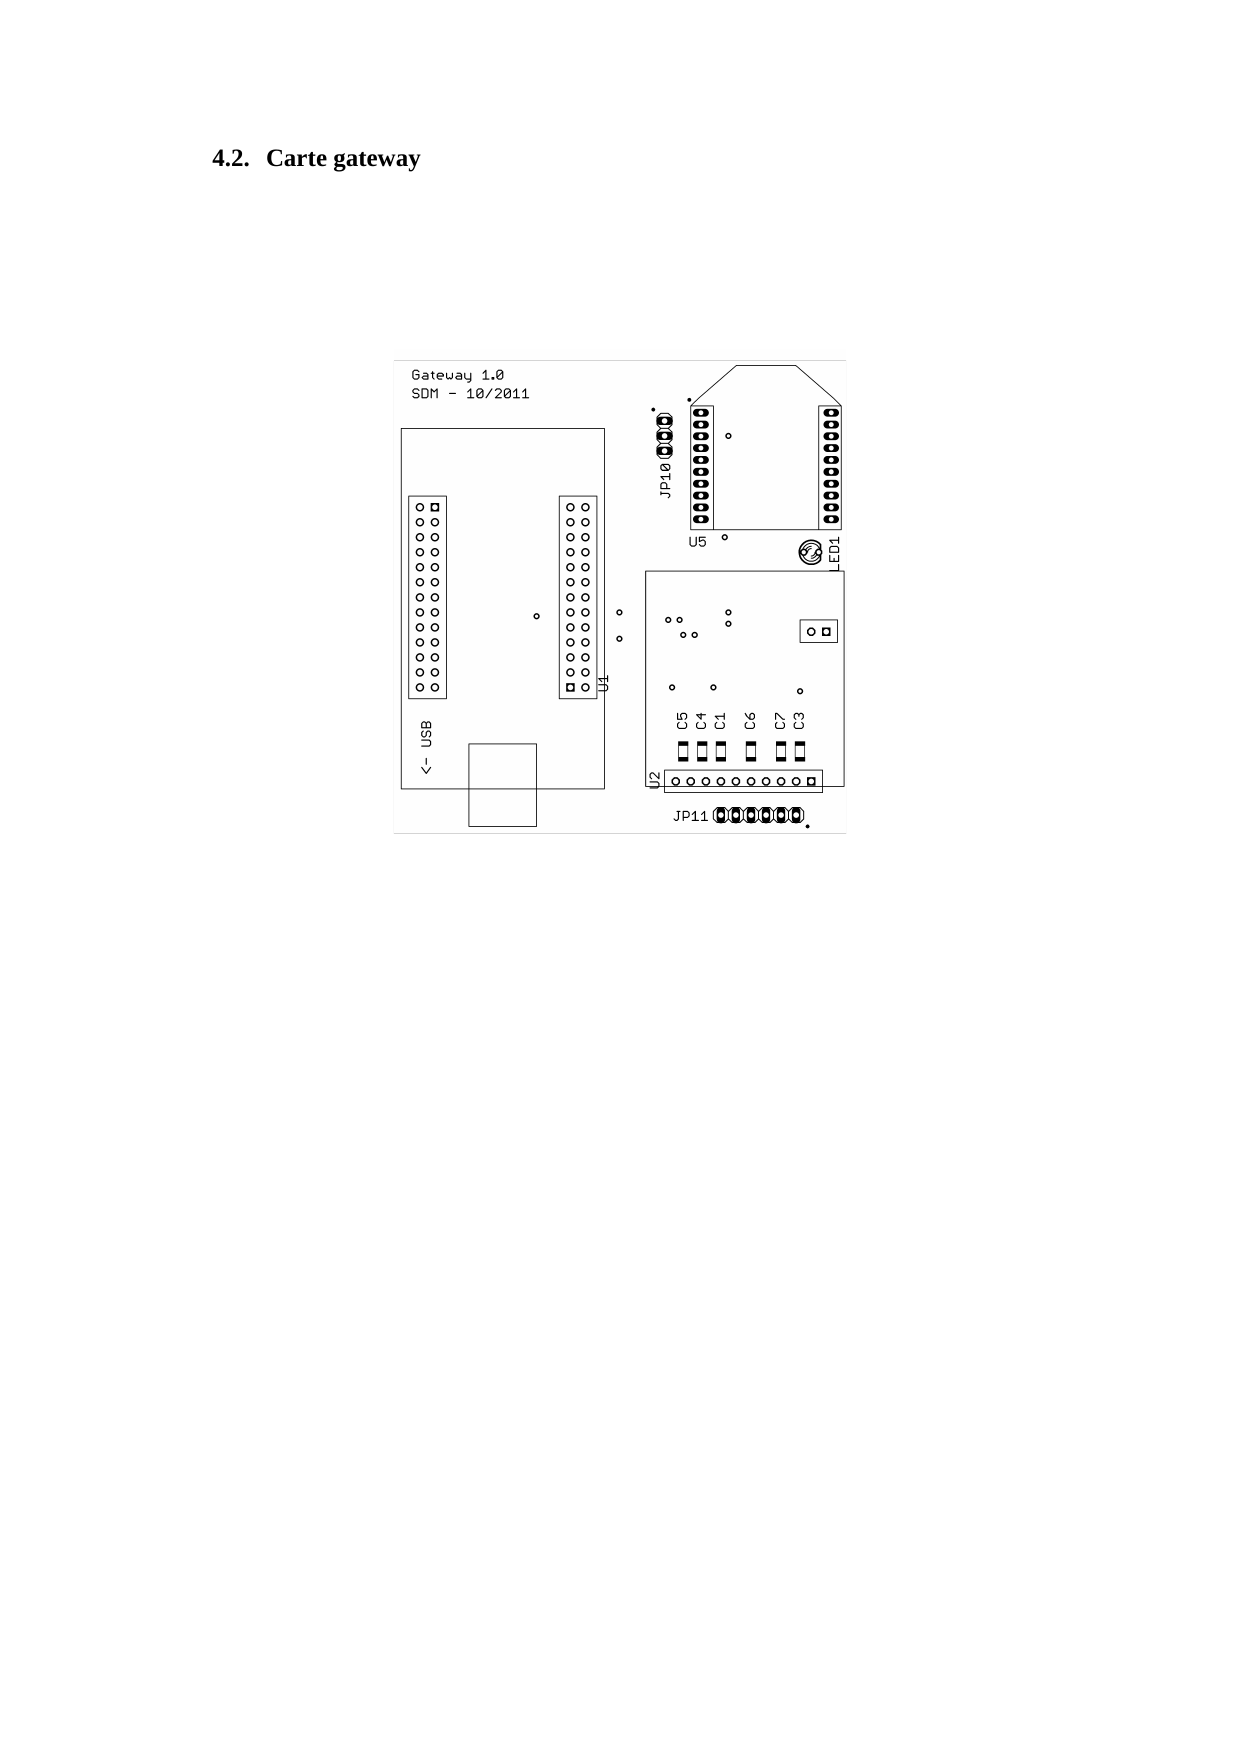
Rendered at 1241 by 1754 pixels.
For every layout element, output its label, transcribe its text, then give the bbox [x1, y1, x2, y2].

picture [393, 349, 847, 834]
subtitle Carte gateway [206, 143, 1122, 172]
